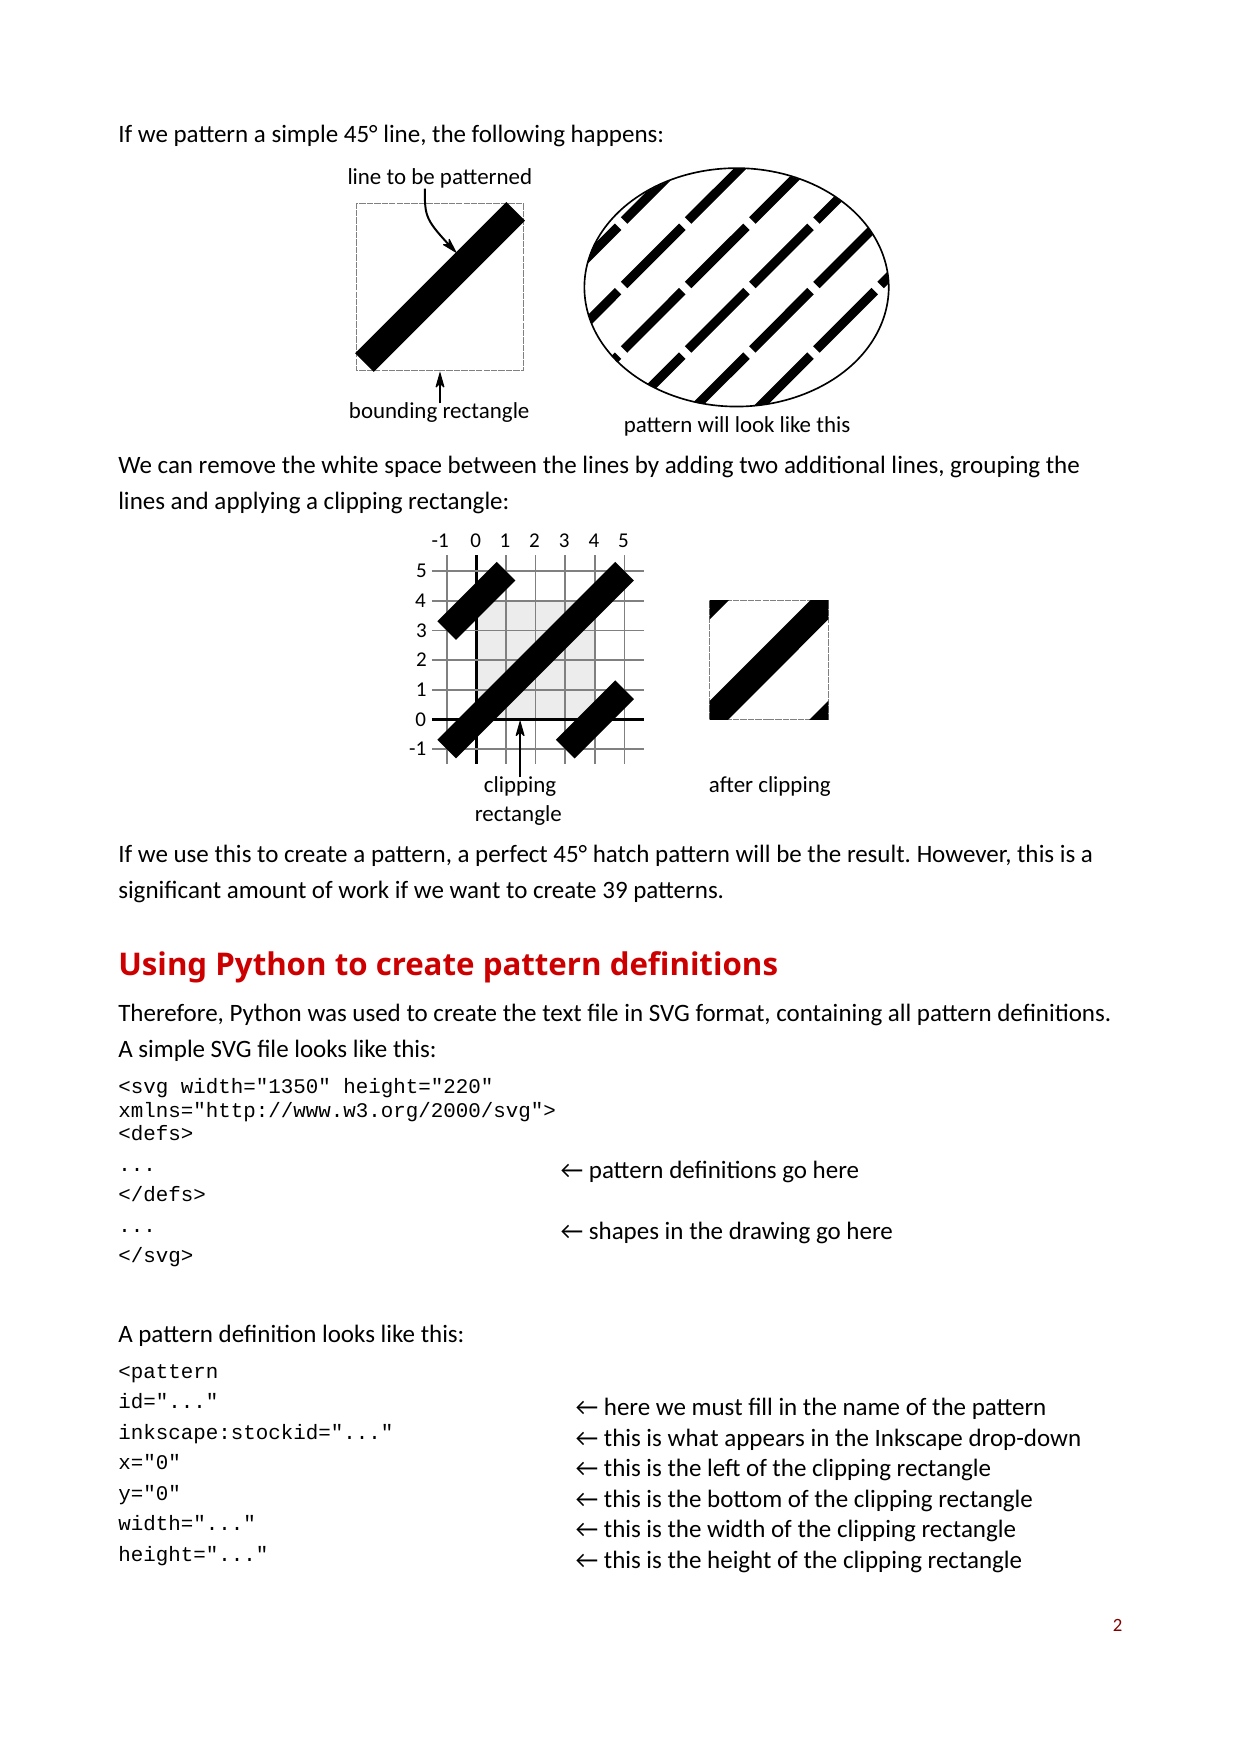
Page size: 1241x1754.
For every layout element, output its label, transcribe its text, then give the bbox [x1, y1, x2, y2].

table_cell inkscape:stockid="..." [118, 1422, 575, 1452]
table_cell height="..." [118, 1544, 575, 1574]
table_header [560, 1076, 1103, 1123]
table_cell ← this is the height of the clipping rectangle [575, 1544, 1092, 1574]
text A pattern definition looks like this: [118, 1318, 1122, 1349]
table_cell ← this is the width of the clipping rectangle [575, 1514, 1092, 1544]
table_cell ← shapes in the drawing go here [560, 1215, 1103, 1245]
table_cell <defs> [118, 1123, 560, 1154]
table_cell </svg> [118, 1245, 560, 1276]
table_header <svg width="1350" height="220" xmlns="http://www.w3.org/2000/svg"> [118, 1076, 560, 1123]
table_cell y="0" [118, 1483, 575, 1513]
table_cell [560, 1184, 1103, 1215]
table_cell ... [118, 1215, 560, 1245]
table_header [575, 1361, 1092, 1391]
table_cell ← this is the left of the clipping rectangle [575, 1453, 1092, 1483]
table_cell ← pattern definitions go here [560, 1154, 1103, 1184]
table_cell ← this is what appears in the Inkscape drop-down [575, 1422, 1092, 1452]
table_cell [560, 1123, 1103, 1154]
table_cell ← this is the bottom of the clipping rectangle [575, 1483, 1092, 1513]
text Therefore, Python was used to create the text file in SVG format, containing all pattern definitions. A simple SVG file looks like this: [118, 997, 1122, 1064]
table_cell [560, 1245, 1103, 1276]
table_cell ← here we must fill in the name of the pattern [575, 1391, 1092, 1422]
table_cell x="0" [118, 1453, 575, 1483]
text We can remove the white space between the lines by adding two additional lines, grouping the lines and applying a clipping rectangle: [118, 161, 1122, 516]
text If we use this to create a pattern, a perfect 45° hatch pattern will be the result. However, this is a significant amount of work if we want to create 39 patterns. [118, 528, 1122, 905]
table_header <pattern [118, 1361, 575, 1391]
table_cell width="..." [118, 1514, 575, 1544]
text If we pattern a simple 45° line, the following happens: [118, 118, 1122, 149]
table_cell id="..." [118, 1391, 575, 1422]
subtitle Using Python to create pattern definitions [118, 942, 1122, 984]
table_cell ... [118, 1154, 560, 1184]
table_cell </defs> [118, 1184, 560, 1215]
